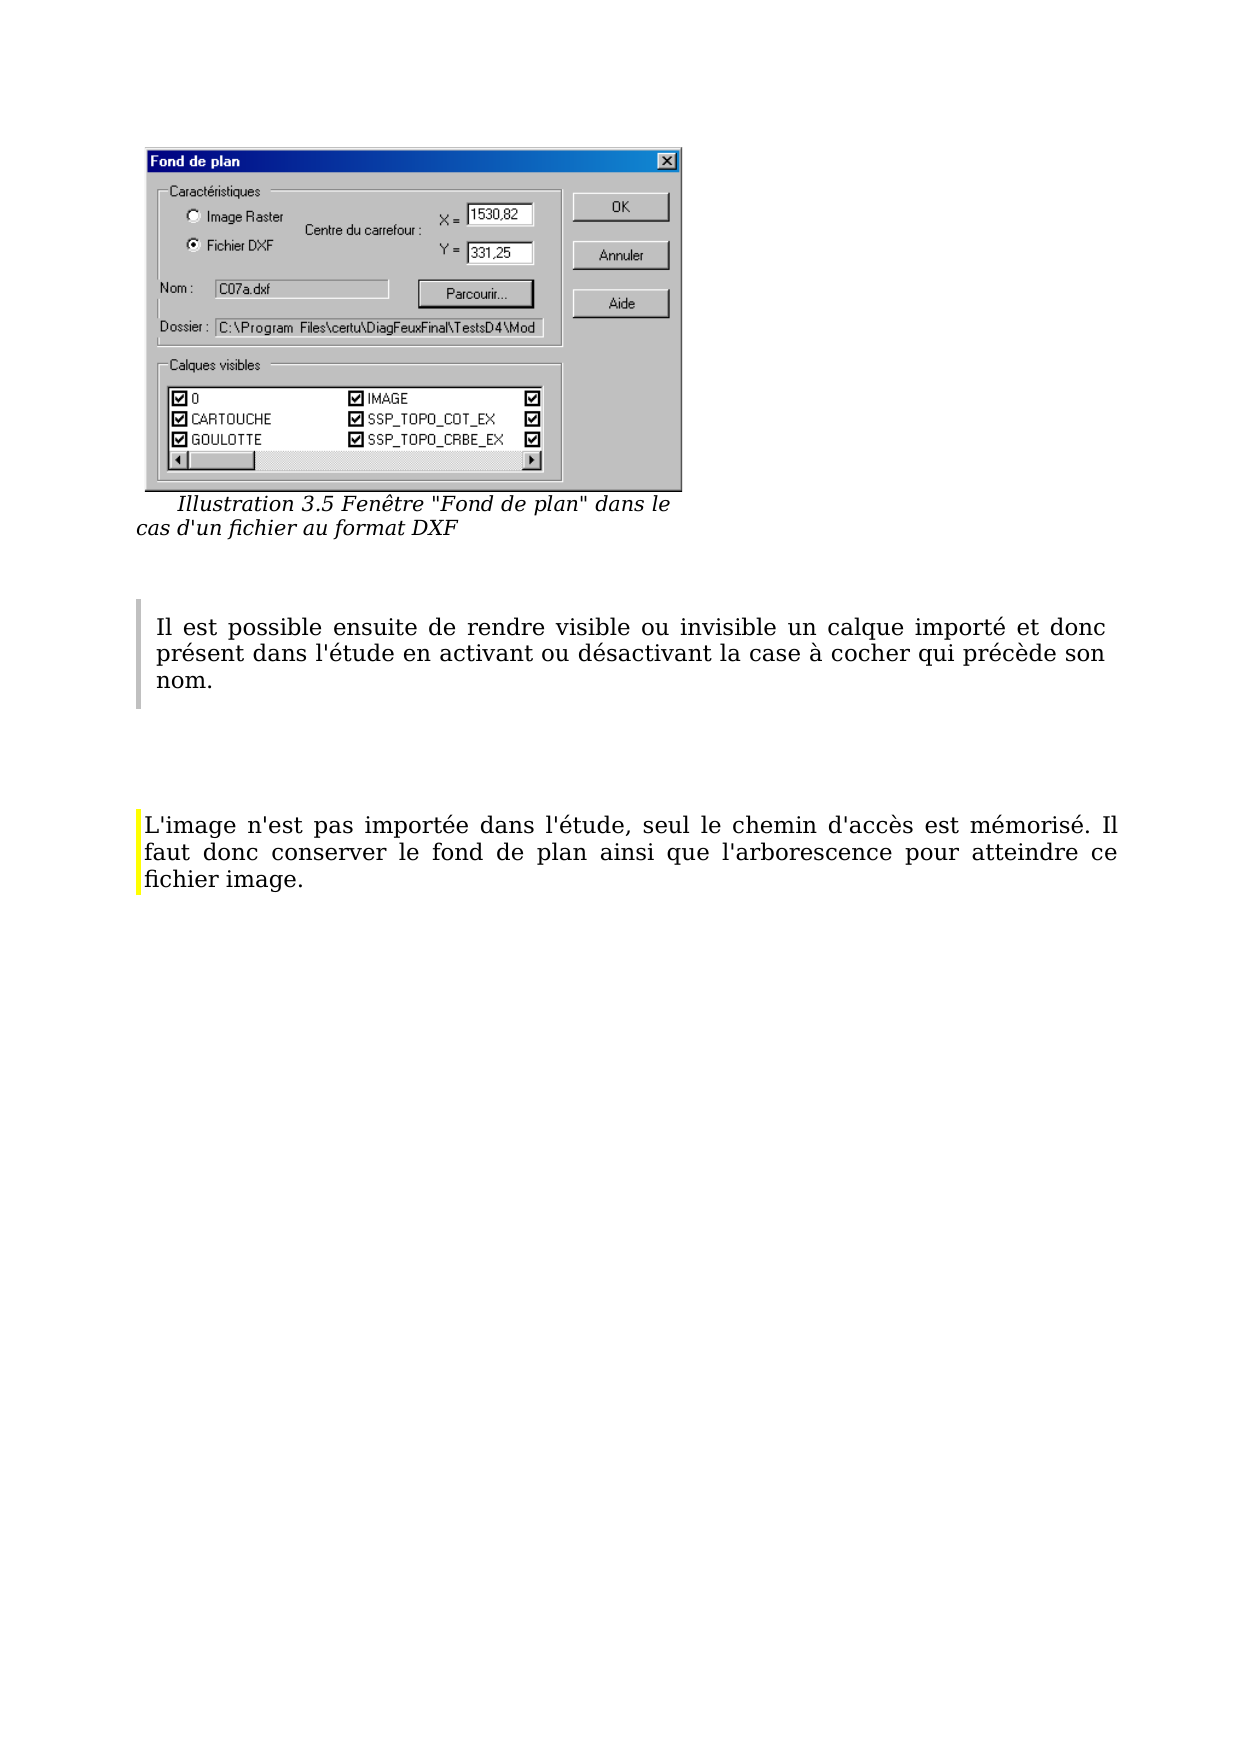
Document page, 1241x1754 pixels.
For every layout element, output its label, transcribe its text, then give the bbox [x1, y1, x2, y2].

text L'image n'est pas importée dans l'étude, seul le chemin d'accès est mémorisé. Il faut donc conserver le fond de plan ainsi que l'arborescence pour atteindre ce fichier image. [141, 809, 1122, 895]
picture [144, 147, 683, 492]
text Illustration 3.5 Fenêtre "Fond de plan" dans le cas d'un fichier au format DXF [136, 147, 673, 541]
text Il est possible ensuite de rendre visible ou invisible un calque importé et donc présent dans l'étude en activant ou désactivant la case à cocher qui précède son nom. [141, 599, 1122, 709]
